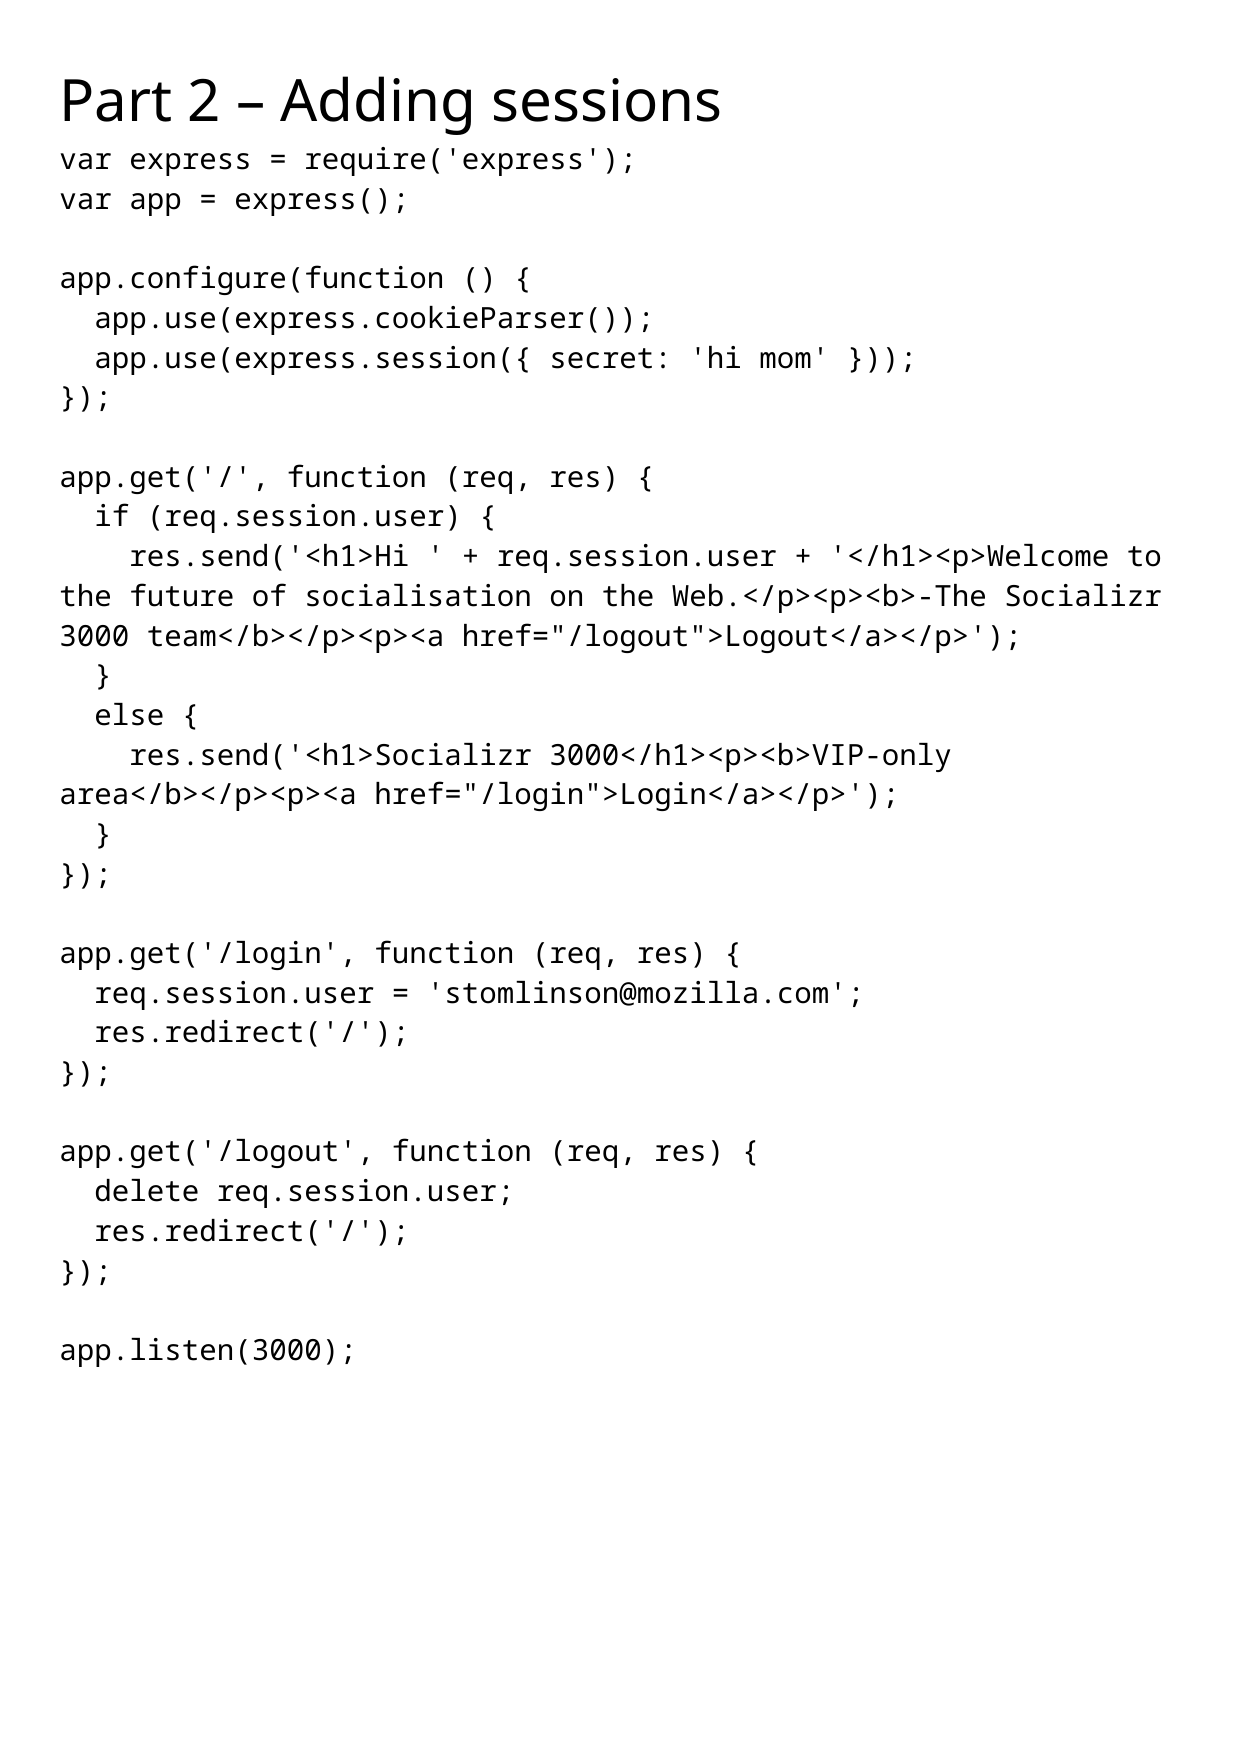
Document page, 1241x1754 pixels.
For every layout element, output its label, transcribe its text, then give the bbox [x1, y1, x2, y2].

text Part 2 – Adding sessions [59, 59, 1181, 138]
text }); [59, 1250, 1181, 1289]
text }); [59, 377, 1181, 416]
text } [59, 813, 1181, 853]
text app.use(express.cookieParser()); [59, 297, 1181, 337]
text else { [59, 694, 1181, 734]
text app.get('/logout', function (req, res) { [59, 1131, 1181, 1170]
text if (req.session.user) { [59, 496, 1181, 535]
text }); [59, 853, 1181, 893]
text app.listen(3000); [59, 1329, 1181, 1369]
text }); [59, 1051, 1181, 1091]
text res.redirect('/'); [59, 1210, 1181, 1250]
text } [59, 654, 1181, 694]
text app.get('/login', function (req, res) { [59, 932, 1181, 972]
text req.session.user = 'stomlinson@mozilla.com'; [59, 972, 1181, 1012]
text var express = require('express'); [59, 138, 1181, 178]
text app.use(express.session({ secret: 'hi mom' })); [59, 337, 1181, 377]
text res.redirect('/'); [59, 1012, 1181, 1051]
text app.configure(function () { [59, 258, 1181, 297]
text delete req.session.user; [59, 1170, 1181, 1210]
text var app = express(); [59, 178, 1181, 218]
text res.send('<h1>Socializr 3000</h1><p><b>VIP-only area</b></p><p><a href="/login">Login</a></p>'); [59, 734, 1181, 813]
text app.get('/', function (req, res) { [59, 456, 1181, 496]
text res.send('<h1>Hi ' + req.session.user + '</h1><p>Welcome to the future of socialisation on the Web.</p><p><b>-The Socializr 3000 team</b></p><p><a href="/logout">Logout</a></p>'); [59, 535, 1181, 654]
